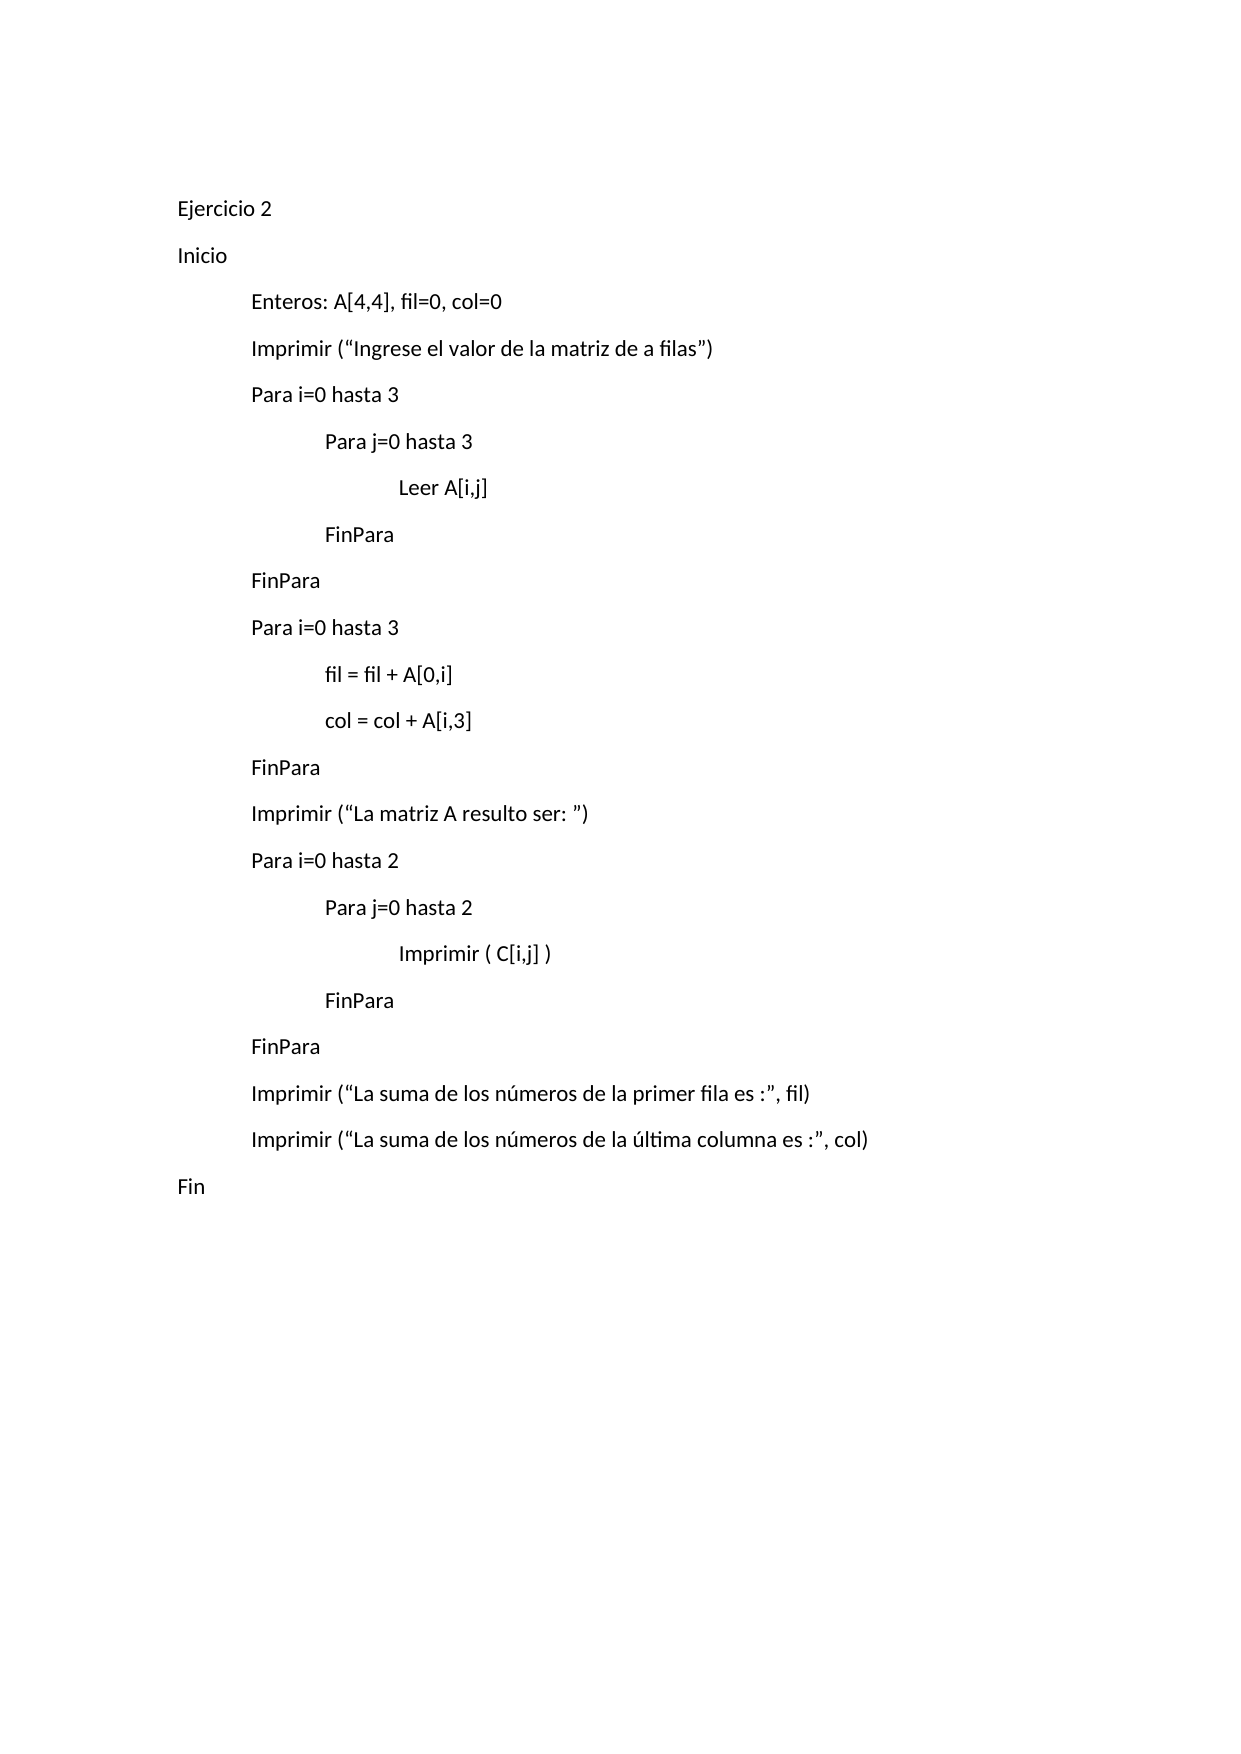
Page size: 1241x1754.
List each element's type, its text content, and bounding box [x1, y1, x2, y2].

text Imprimir (“La matriz A resulto ser: ”) [177, 799, 1063, 827]
text Imprimir ( C[i,j] ) [177, 939, 1063, 967]
text Para i=0 hasta 3 [177, 613, 1063, 641]
text Leer A[i,j] [177, 473, 1063, 502]
text Para j=0 hasta 2 [177, 893, 1063, 921]
text Inicio [177, 241, 1063, 269]
text FinPara [177, 567, 1063, 595]
text Ejercicio 2 [177, 194, 1063, 222]
text Imprimir (“La suma de los números de la última columna es :”, col) [177, 1125, 1063, 1153]
text Fin [177, 1172, 1063, 1200]
text Imprimir (“La suma de los números de la primer fila es :”, fil) [177, 1079, 1063, 1107]
text FinPara [177, 520, 1063, 548]
text FinPara [177, 986, 1063, 1014]
text col = col + A[i,3] [177, 706, 1063, 734]
text Imprimir (“Ingrese el valor de la matriz de a filas”) [177, 334, 1063, 362]
text FinPara [177, 753, 1063, 781]
text Para j=0 hasta 3 [177, 427, 1063, 455]
text FinPara [177, 1032, 1063, 1060]
text Para i=0 hasta 2 [177, 846, 1063, 874]
text Para i=0 hasta 3 [177, 380, 1063, 408]
text Enteros: A[4,4], fil=0, col=0 [177, 287, 1063, 315]
text fil = fil + A[0,i] [177, 660, 1063, 688]
